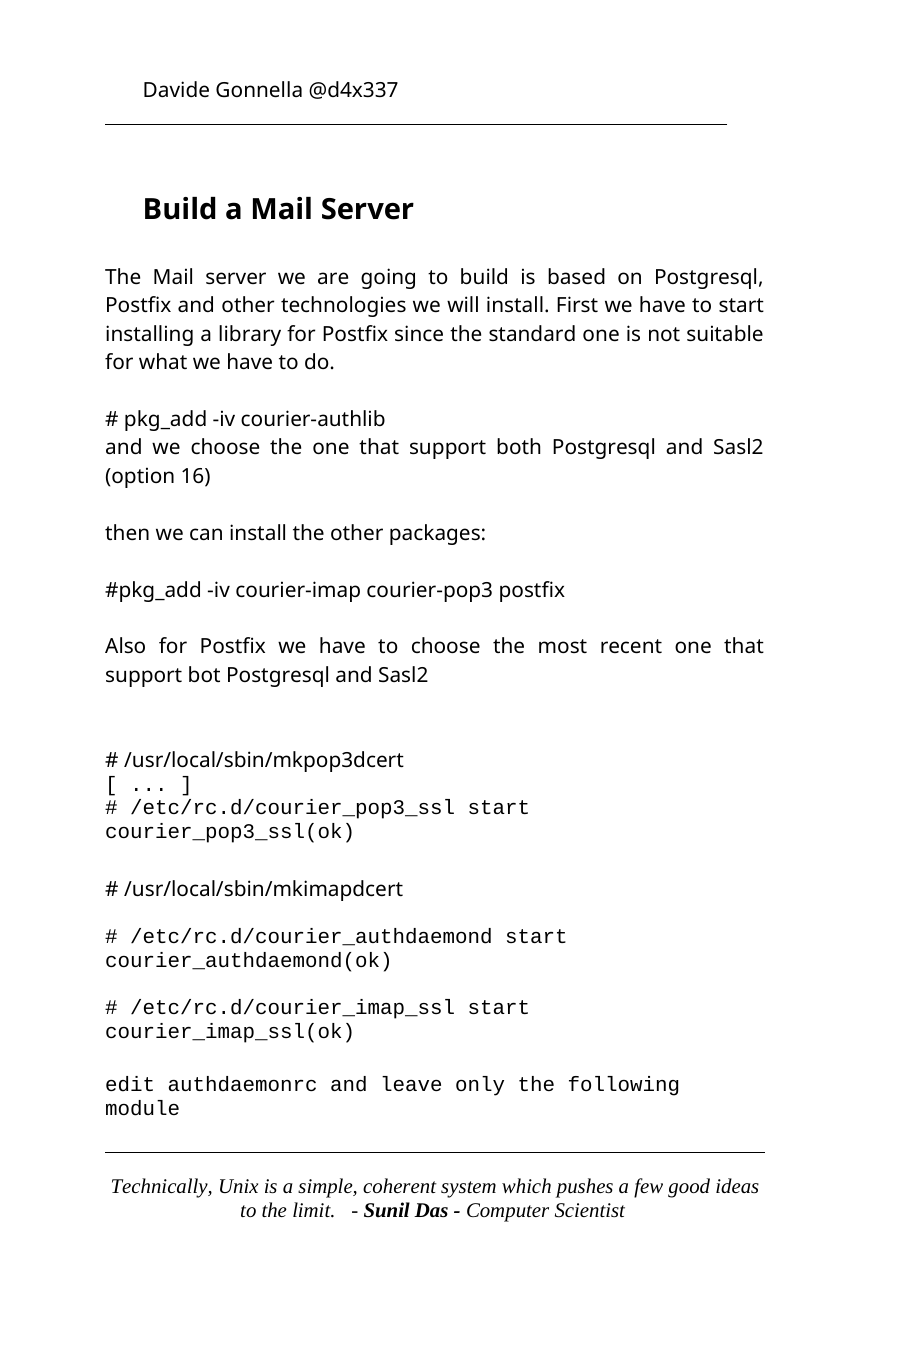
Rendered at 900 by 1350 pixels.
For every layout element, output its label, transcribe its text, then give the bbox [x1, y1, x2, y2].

text courier_pop3_ssl(ok) [105, 821, 765, 845]
text The Mail server we are going to build is based on Postgresql, Postfix and other technologies we will install. First we have to start installing a library for Postfix since the standard one is not suitable for what we have to do. [105, 262, 765, 376]
text then we can install the other packages: [105, 518, 765, 546]
text Build a Mail Server [105, 188, 765, 228]
text edit authdaemonrc and leave only the following module [105, 1074, 765, 1121]
text and we choose the one that support both Postgresql and Sasl2 (option 16) [105, 432, 765, 489]
text # /etc/rc.d/courier_pop3_ssl start [105, 797, 765, 821]
text # /usr/local/sbin/mkimapdcert [105, 874, 765, 903]
text # /etc/rc.d/courier_imap_ssl start [105, 997, 765, 1021]
text # /usr/local/sbin/mkpop3dcert [105, 745, 765, 774]
text [ ... ] [105, 774, 765, 797]
text # /etc/rc.d/courier_authdaemond start [105, 926, 765, 950]
text #pkg_add -iv courier-imap courier-pop3 postfix [105, 575, 765, 603]
text courier_authdaemond(ok) [105, 950, 765, 973]
text # pkg_add -iv courier-authlib [105, 404, 765, 432]
text courier_imap_ssl(ok) [105, 1021, 765, 1044]
text Also for Postfix we have to choose the most recent one that support bot Postgresql and Sasl2 [105, 632, 765, 688]
